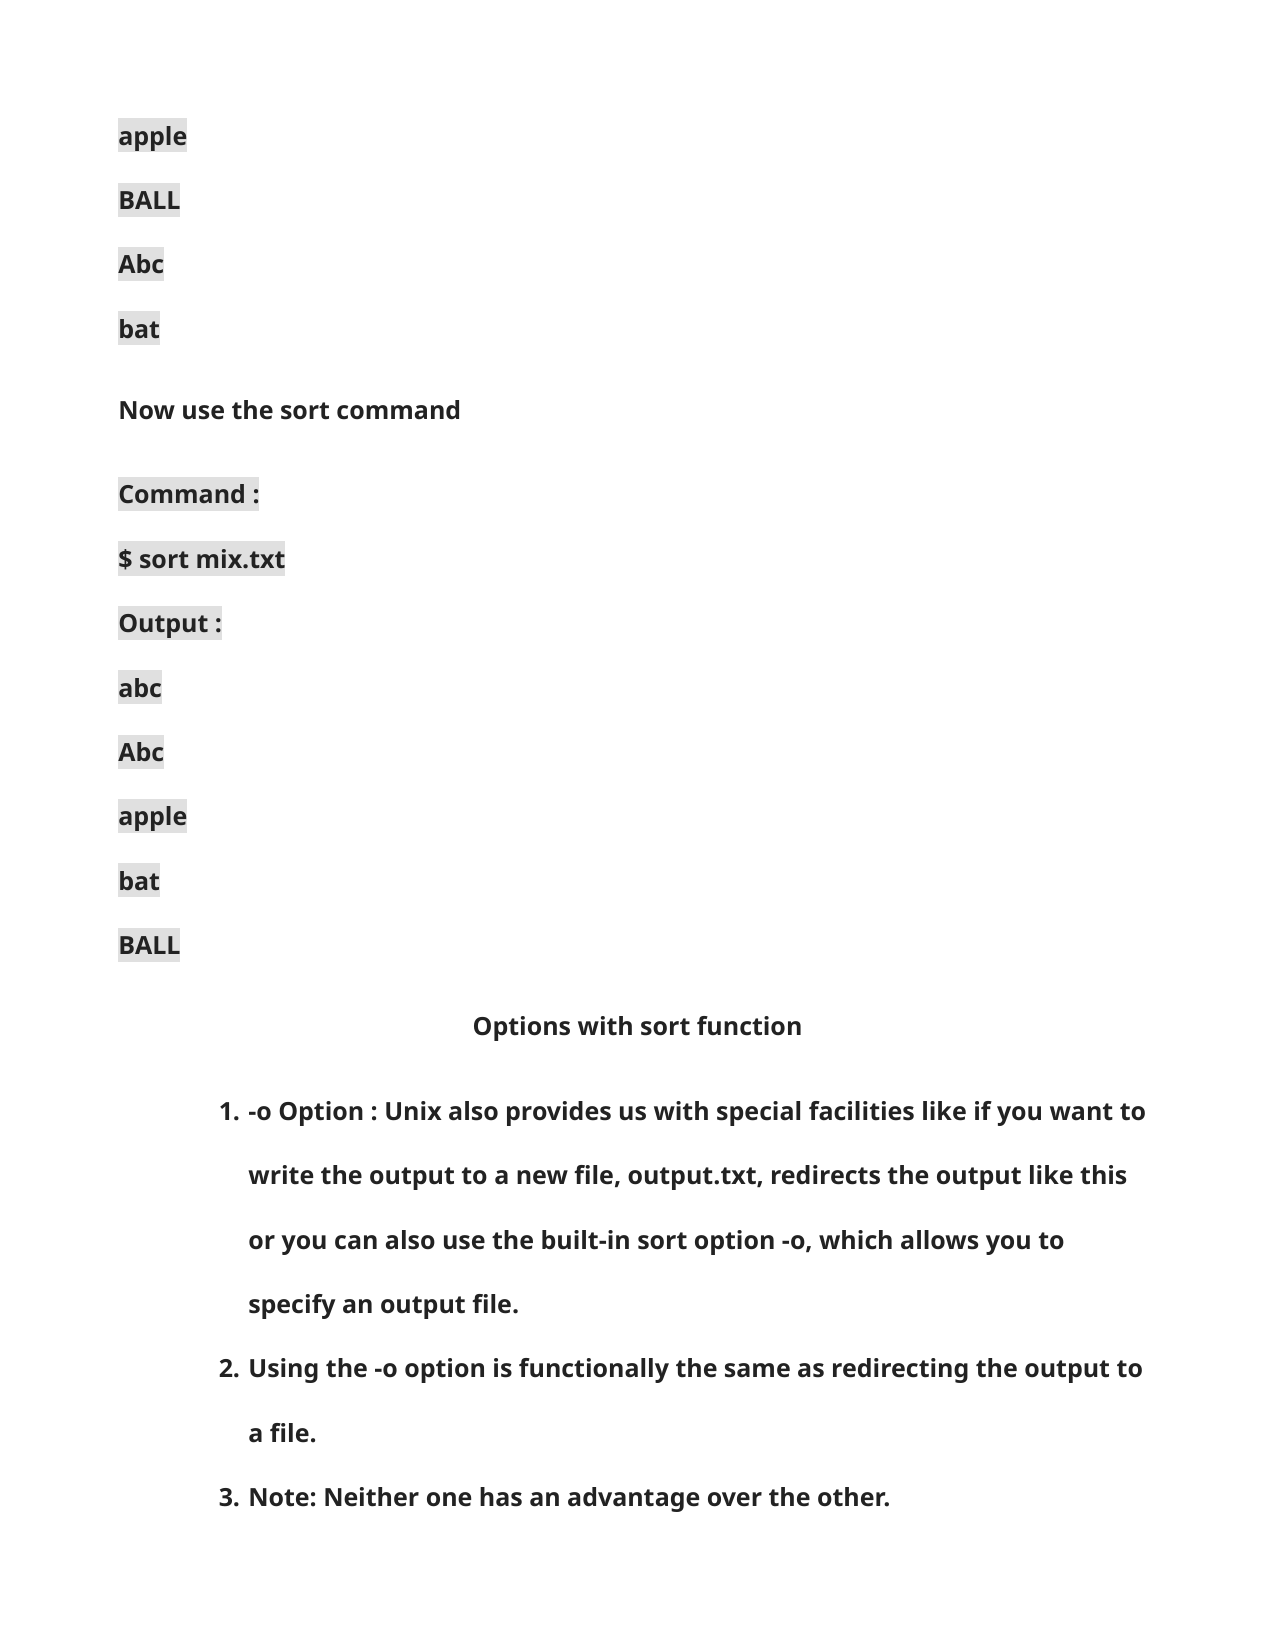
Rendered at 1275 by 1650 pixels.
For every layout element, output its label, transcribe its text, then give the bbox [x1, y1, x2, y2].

list Using the -o option is functionally the same as redirecting the output to a file. [218, 1351, 1157, 1449]
text Now use the sort command [118, 392, 1157, 426]
text apple BALL Abc bat [118, 118, 1157, 345]
list -o Option : Unix also provides us with special facilities like if you want to write the output to a new file, output.txt, redirects the output like this or you can also use the built-in sort option -o, which allows you to specify an output file. [218, 1093, 1157, 1321]
text Command : $ sort mix.txt Output : abc Abc apple bat BALL [118, 477, 1157, 962]
text Options with sort function [118, 1009, 1157, 1043]
list Note: Neither one has an advantage over the other. [218, 1480, 1157, 1514]
